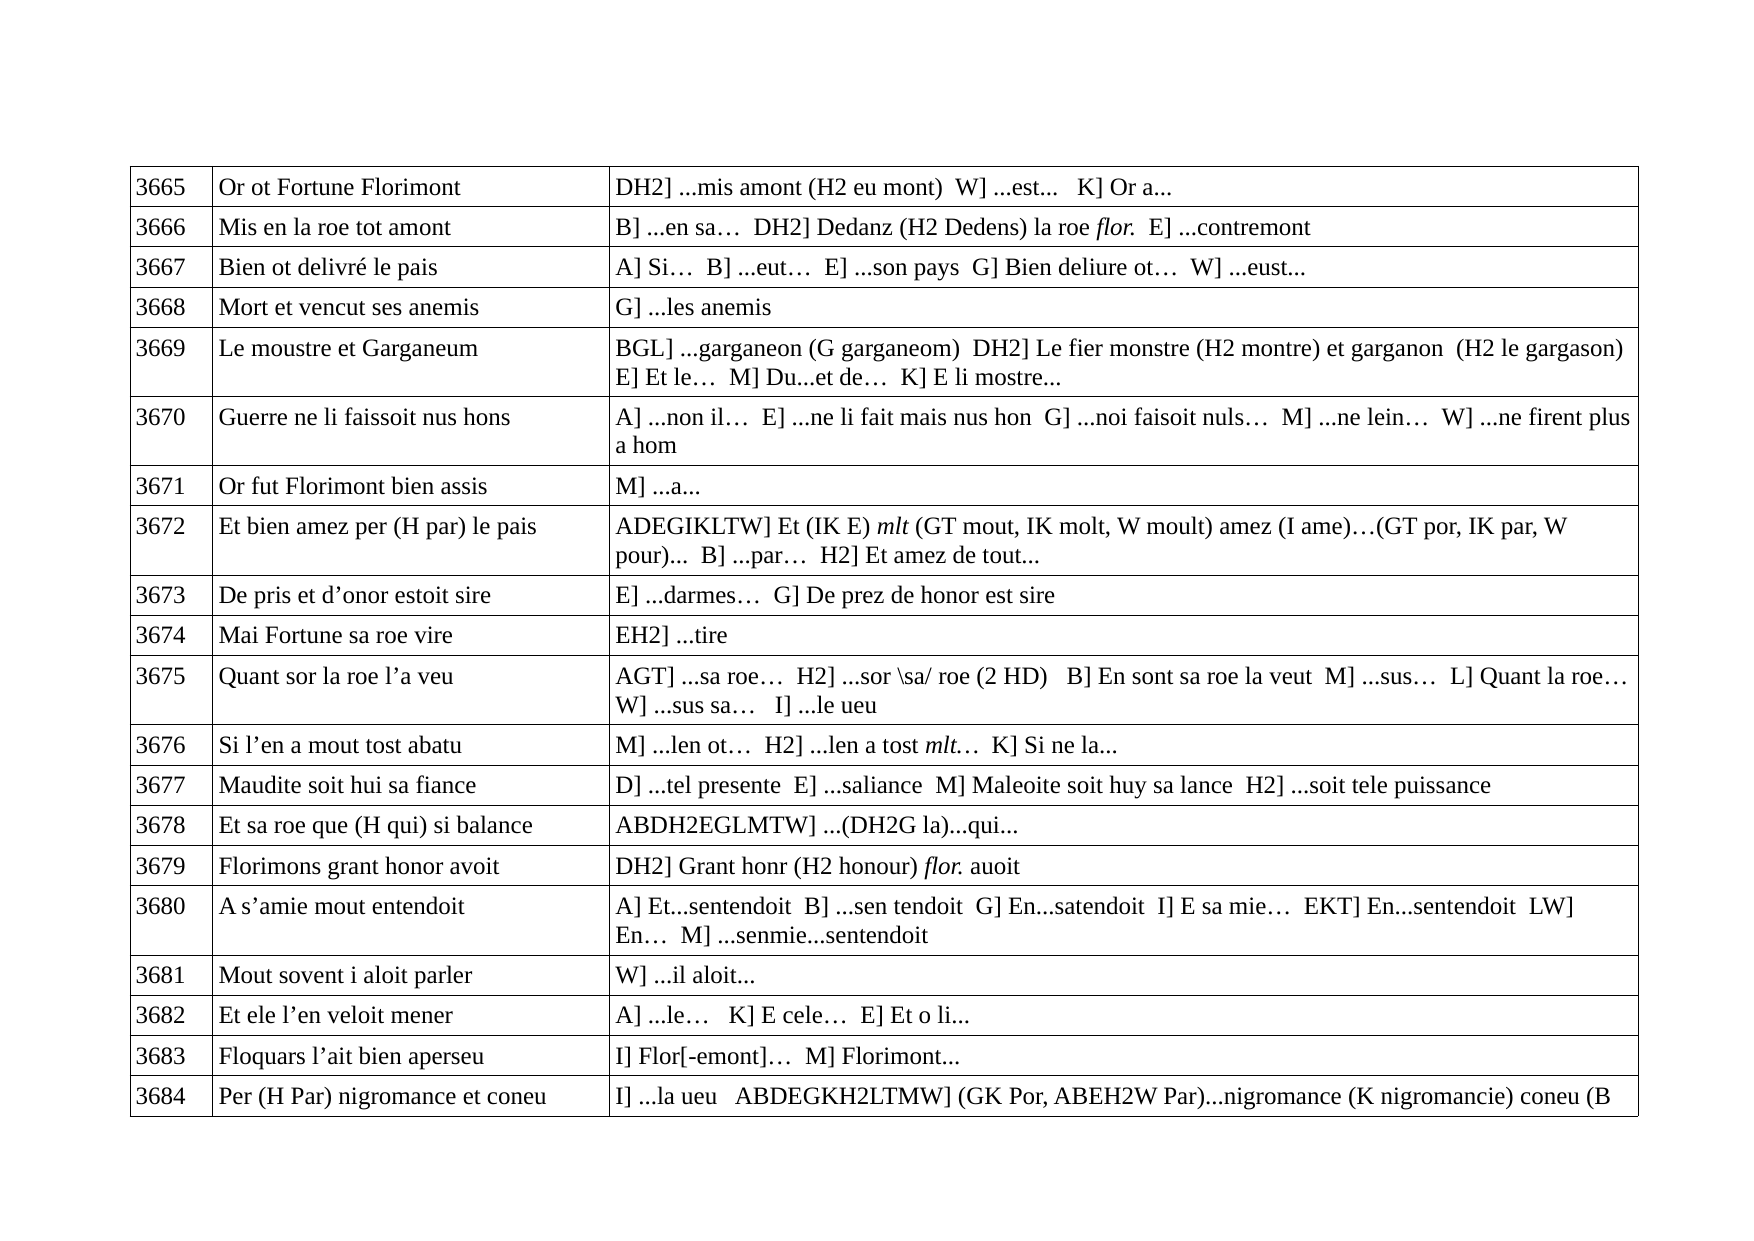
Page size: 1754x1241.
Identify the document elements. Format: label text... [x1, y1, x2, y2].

table_cell Le moustre et Garganeum [213, 328, 609, 396]
table_cell 3675 [131, 656, 212, 724]
table_cell 3667 [131, 247, 212, 287]
table_cell Quant sor la roe l’a veu [213, 656, 609, 724]
table_cell Mis en la roe tot amont [213, 207, 609, 246]
table_header 3665 [131, 167, 212, 206]
table_cell ABDH2EGLMTW] ...(DH2G la)...qui... [610, 806, 1638, 845]
table_cell 3681 [131, 956, 212, 995]
table_cell Et sa roe que (H qui) si balance [213, 806, 609, 845]
table_cell 3676 [131, 725, 212, 764]
table_cell Or fut Florimont bien assis [213, 466, 609, 505]
table_cell G] ...les anemis [610, 288, 1638, 327]
table_cell B] ...en sa… DH2] Dedanz (H2 Dedens) la roe flor. E] ...contremont [610, 207, 1638, 246]
table_cell 3668 [131, 288, 212, 327]
table_cell 3670 [131, 397, 212, 465]
table_cell 3679 [131, 846, 212, 885]
table_cell E] ...darmes… G] De prez de honor est sire [610, 576, 1638, 615]
table_cell Per (H Par) nigromance et coneu [213, 1076, 609, 1116]
table_cell 3671 [131, 466, 212, 505]
table_cell 3683 [131, 1036, 212, 1075]
table_cell 3672 [131, 506, 212, 574]
table_cell 3673 [131, 576, 212, 615]
table_cell A] ...le… K] E cele… E] Et o li... [610, 996, 1638, 1035]
table_cell M] ...a... [610, 466, 1638, 505]
table_cell D] ...tel presente E] ...saliance M] Maleoite soit huy sa lance H2] ...soit tele puissance [610, 766, 1638, 805]
table_cell A] Si… B] ...eut… E] ...son pays G] Bien deliure ot… W] ...eust... [610, 247, 1638, 287]
table_cell I] ...la ueu ABDEGKH2LTMW] (GK Por, ABEH2W Par)...nigromance (K nigromancie) coneu (B [610, 1076, 1638, 1116]
table_cell 3674 [131, 616, 212, 655]
table_cell 3684 [131, 1076, 212, 1116]
table_cell DH2] Grant honr (H2 honour) flor. auoit [610, 846, 1638, 885]
table_cell 3678 [131, 806, 212, 845]
table_cell Et ele l’en veloit mener [213, 996, 609, 1035]
table_cell Florimons grant honor avoit [213, 846, 609, 885]
table_cell A] ...non il… E] ...ne li fait mais nus hon G] ...noi faisoit nuls… M] ...ne lein… W] ...ne firent plus a hom [610, 397, 1638, 465]
table_cell Et bien amez per (H par) le pais [213, 506, 609, 574]
table_cell M] ...len ot… H2] ...len a tost mlt… K] Si ne la... [610, 725, 1638, 764]
table_cell ADEGIKLTW] Et (IK E) mlt (GT mout, IK molt, W moult) amez (I ame)…(GT por, IK par, W pour)... B] ...par… H2] Et amez de tout... [610, 506, 1638, 574]
table_cell I] Flor[-emont]… M] Florimont... [610, 1036, 1638, 1075]
table_cell Guerre ne li faissoit nus hons [213, 397, 609, 465]
table_cell Mai Fortune sa roe vire [213, 616, 609, 655]
table_cell W] ...il aloit... [610, 956, 1638, 995]
table_cell 3677 [131, 766, 212, 805]
table_cell Si l’en a mout tost abatu [213, 725, 609, 764]
table_cell AGT] ...sa roe… H2] ...sor \sa/ roe (2 HD) B] En sont sa roe la veut M] ...sus… L] Quant la roe… W] ...sus sa… I] ...le ueu [610, 656, 1638, 724]
table_cell 3682 [131, 996, 212, 1035]
table_cell A s’amie mout entendoit [213, 886, 609, 954]
table_header Or ot Fortune Florimont [213, 167, 609, 206]
table_cell BGL] ...garganeon (G garganeom) DH2] Le fier monstre (H2 montre) et garganon (H2 le gargason) E] Et le… M] Du...et de… K] E li mostre... [610, 328, 1638, 396]
table_cell De pris et d’onor estoit sire [213, 576, 609, 615]
table_cell Bien ot delivré le pais [213, 247, 609, 287]
table_cell 3666 [131, 207, 212, 246]
table_cell Maudite soit hui sa fiance [213, 766, 609, 805]
table_cell 3669 [131, 328, 212, 396]
table_cell Floquars l’ait bien aperseu [213, 1036, 609, 1075]
table_cell Mout sovent i aloit parler [213, 956, 609, 995]
table_cell A] Et...sentendoit B] ...sen tendoit G] En...satendoit I] E sa mie… EKT] En...sentendoit LW] En… M] ...senmie...sentendoit [610, 886, 1638, 954]
table_cell 3680 [131, 886, 212, 954]
table_header DH2] ...mis amont (H2 eu mont) W] ...est... K] Or a... [610, 167, 1638, 206]
table_cell EH2] ...tire [610, 616, 1638, 655]
table_cell Mort et vencut ses anemis [213, 288, 609, 327]
